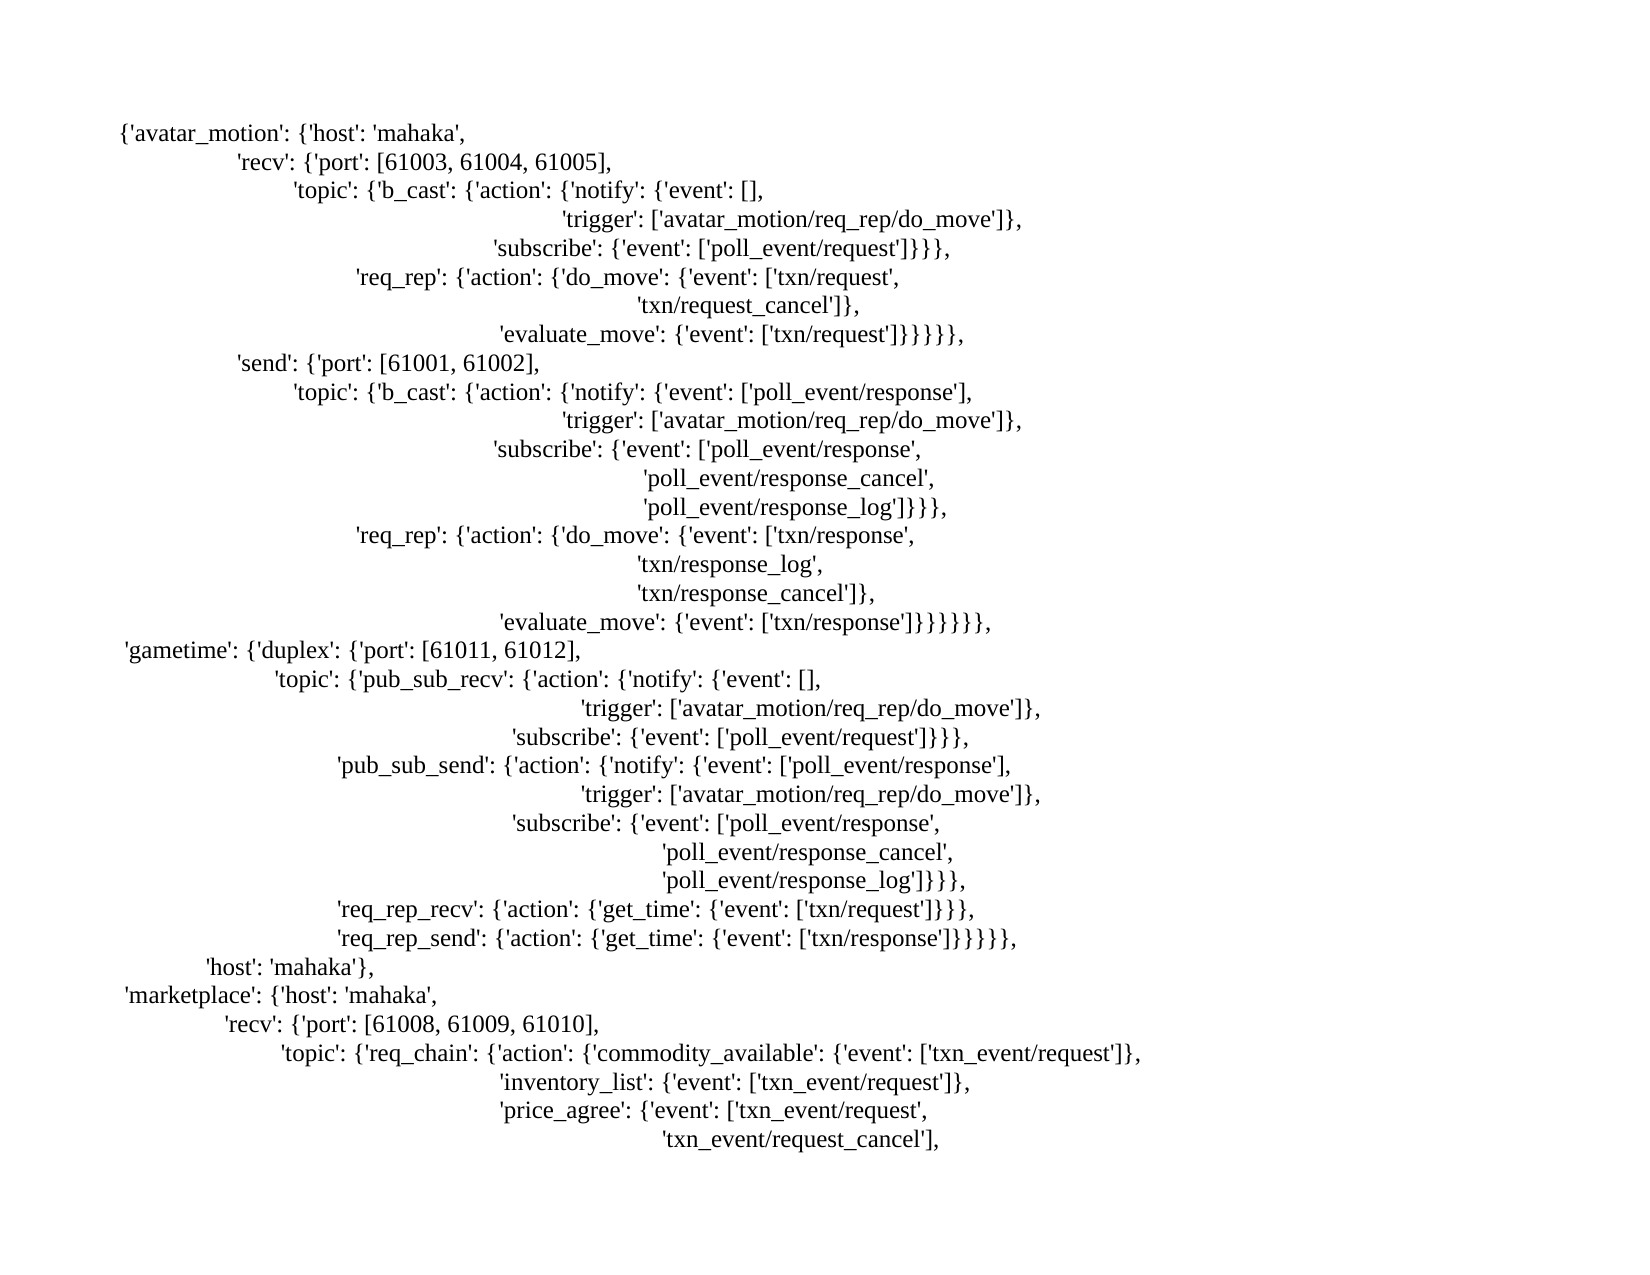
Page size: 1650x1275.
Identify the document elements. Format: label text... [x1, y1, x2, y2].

text 'trigger': ['avatar_motion/req_rep/do_move']}, [118, 204, 1532, 233]
text 'txn/response_cancel']}, [118, 578, 1532, 607]
text 'topic': {'pub_sub_recv': {'action': {'notify': {'event': [], [118, 664, 1532, 693]
text 'evaluate_move': {'event': ['txn/response']}}}}}}, [118, 607, 1532, 636]
text 'topic': {'b_cast': {'action': {'notify': {'event': [], [118, 176, 1532, 204]
text 'inventory_list': {'event': ['txn_event/request']}, [118, 1067, 1532, 1096]
text 'recv': {'port': [61003, 61004, 61005], [118, 147, 1532, 176]
text 'topic': {'req_chain': {'action': {'commodity_available': {'event': ['txn_event/request']}, [118, 1038, 1532, 1067]
text 'subscribe': {'event': ['poll_event/response', [118, 434, 1532, 463]
text 'subscribe': {'event': ['poll_event/request']}}}, [118, 233, 1532, 262]
text 'topic': {'b_cast': {'action': {'notify': {'event': ['poll_event/response'], [118, 377, 1532, 406]
text 'marketplace': {'host': 'mahaka', [118, 981, 1532, 1009]
text 'pub_sub_send': {'action': {'notify': {'event': ['poll_event/response'], [118, 751, 1532, 779]
text 'req_rep_recv': {'action': {'get_time': {'event': ['txn/request']}}}, [118, 894, 1532, 923]
text 'txn/response_log', [118, 549, 1532, 578]
text 'req_rep': {'action': {'do_move': {'event': ['txn/request', [118, 262, 1532, 291]
text 'price_agree': {'event': ['txn_event/request', [118, 1096, 1532, 1124]
text 'host': 'mahaka'}, [118, 952, 1532, 981]
text 'send': {'port': [61001, 61002], [118, 348, 1532, 377]
text 'trigger': ['avatar_motion/req_rep/do_move']}, [118, 693, 1532, 722]
text 'trigger': ['avatar_motion/req_rep/do_move']}, [118, 406, 1532, 434]
text 'poll_event/response_log']}}}, [118, 866, 1532, 894]
text 'subscribe': {'event': ['poll_event/request']}}}, [118, 722, 1532, 751]
text 'trigger': ['avatar_motion/req_rep/do_move']}, [118, 779, 1532, 808]
text 'poll_event/response_cancel', [118, 837, 1532, 866]
text 'evaluate_move': {'event': ['txn/request']}}}}}, [118, 319, 1532, 348]
text 'recv': {'port': [61008, 61009, 61010], [118, 1009, 1532, 1038]
text 'req_rep_send': {'action': {'get_time': {'event': ['txn/response']}}}}}, [118, 923, 1532, 952]
text {'avatar_motion': {'host': 'mahaka', [118, 118, 1532, 147]
text 'txn/request_cancel']}, [118, 291, 1532, 319]
text 'poll_event/response_cancel', [118, 463, 1532, 492]
text 'txn_event/request_cancel'], [118, 1124, 1532, 1153]
text 'req_rep': {'action': {'do_move': {'event': ['txn/response', [118, 521, 1532, 549]
text 'gametime': {'duplex': {'port': [61011, 61012], [118, 636, 1532, 664]
text 'subscribe': {'event': ['poll_event/response', [118, 808, 1532, 837]
text 'poll_event/response_log']}}}, [118, 492, 1532, 521]
